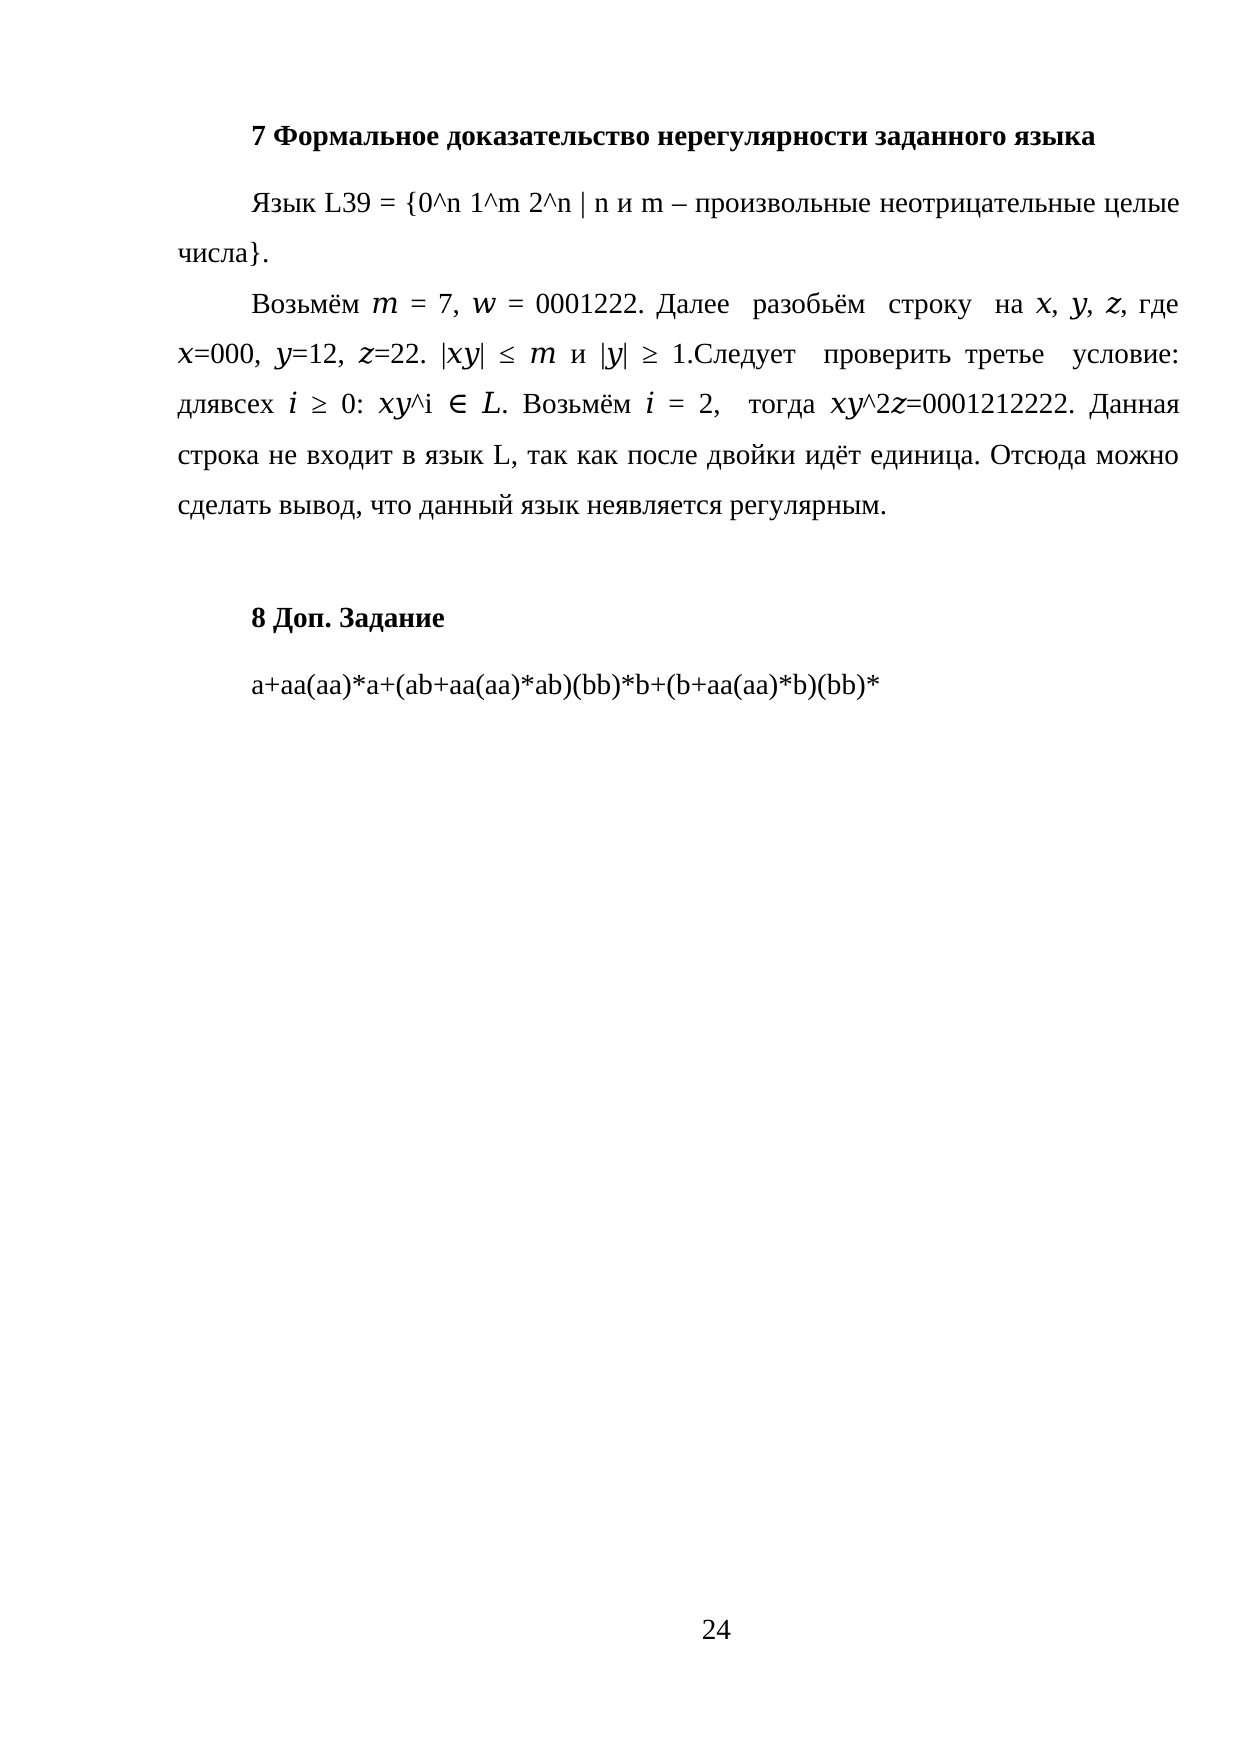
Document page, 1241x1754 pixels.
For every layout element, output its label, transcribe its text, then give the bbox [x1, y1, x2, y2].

text a+aa(aa)*a+(ab+aa(aa)*ab)(bb)*b+(b+aa(aa)*b)(bb)* [177, 667, 1181, 701]
text Возьмём 𝑚 = 7, 𝑤 = 0001222. Далее разобьём строку на 𝑥, 𝑦, 𝑧, где 𝑥=000, 𝑦=12, 𝑧=22. |𝑥𝑦| ≤ 𝑚 и |𝑦| ≥ 1.Следует проверить третье условие: длявсех 𝑖 ≥ 0: 𝑥𝑦^i ∈ 𝐿. Возьмём 𝑖 = 2, тогда 𝑥𝑦^2𝑧=0001212222. Данная строка не входит в язык L, так как после двойки идёт единица. Отсюда можно сделать вывод, что данный язык неявляется регулярным. [177, 286, 1181, 521]
text Язык L39 = {0^n 1^m 2^n | n и m – произвольные неотрицательные целые числа}. [177, 185, 1181, 269]
subtitle 8 Доп. Задание [177, 600, 1181, 634]
subtitle 7 Формальное доказательство нерегулярности заданного языка [177, 118, 1181, 152]
